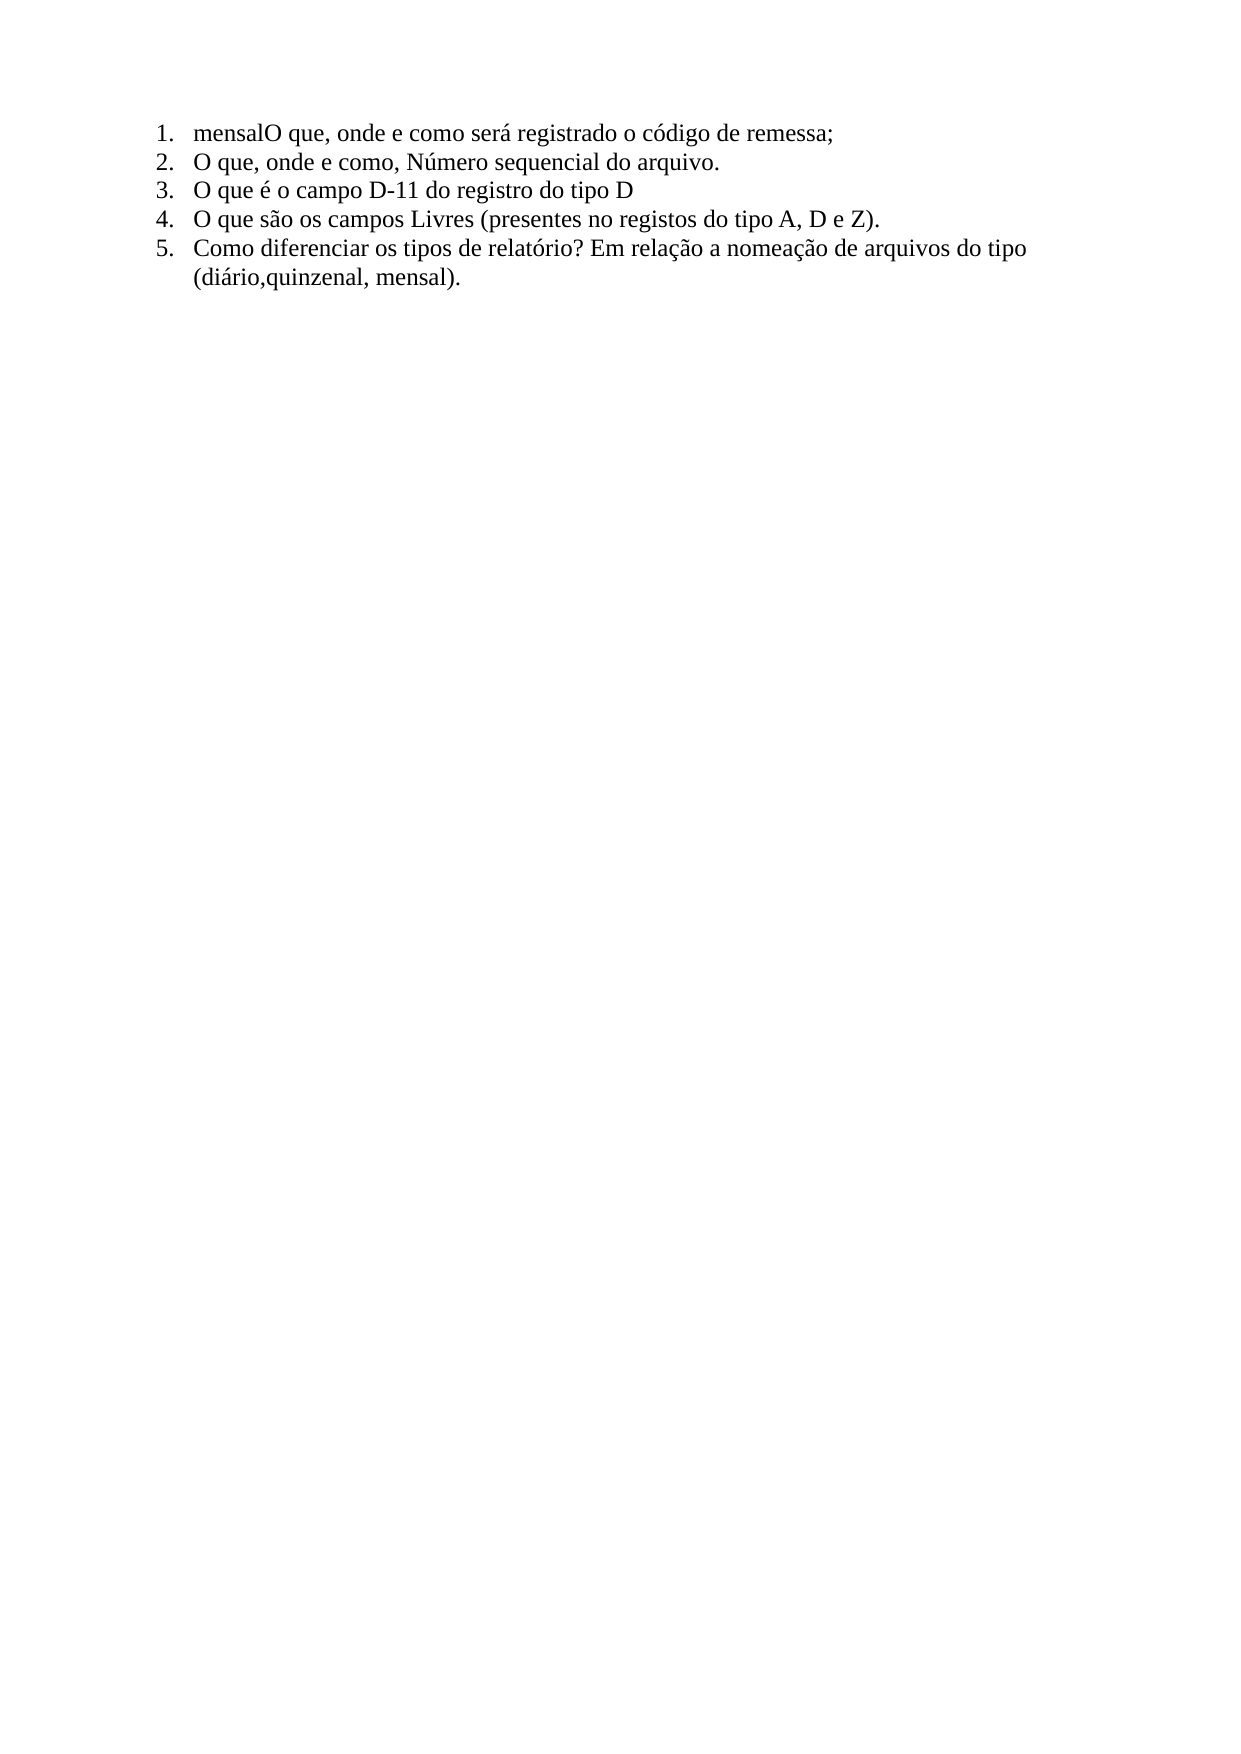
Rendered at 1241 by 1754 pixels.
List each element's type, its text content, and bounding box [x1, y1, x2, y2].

list O que são os campos Livres (presentes no registos do tipo A, D e Z). [156, 204, 1122, 233]
list O que é o campo D-11 do registro do tipo D [156, 176, 1122, 204]
list mensalO que, onde e como será registrado o código de remessa; [156, 118, 1122, 147]
list O que, onde e como, Número sequencial do arquivo. [156, 147, 1122, 176]
list Como diferenciar os tipos de relatório? Em relação a nomeação de arquivos do tipo (diário,quinzenal, mensal). [156, 233, 1122, 291]
